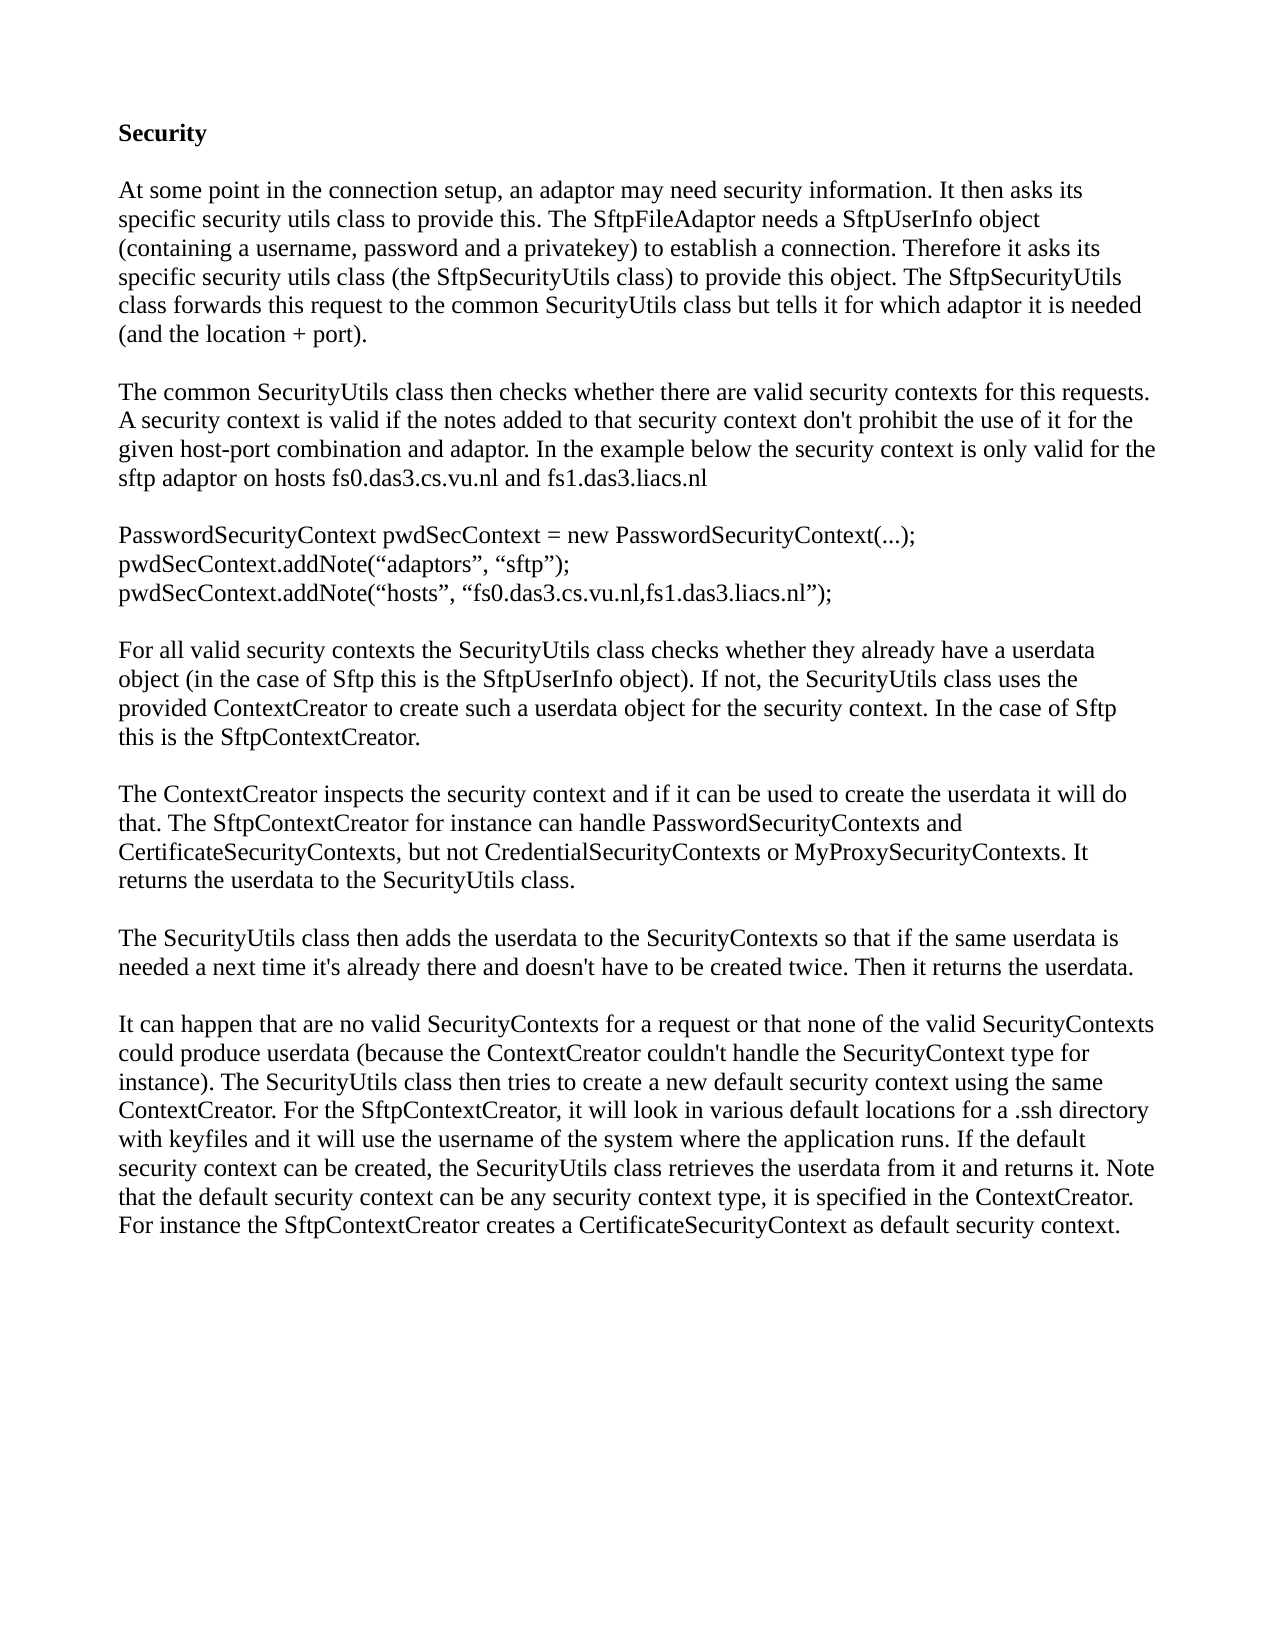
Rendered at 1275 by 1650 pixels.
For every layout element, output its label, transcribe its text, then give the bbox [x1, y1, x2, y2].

text The common SecurityUtils class then checks whether there are valid security contexts for this requests. A security context is valid if the notes added to that security context don't prohibit the use of it for the given host-port combination and adaptor. In the example below the security context is only valid for the sftp adaptor on hosts fs0.das3.cs.vu.nl and fs1.das3.liacs.nl [118, 377, 1157, 492]
text Security [118, 118, 1157, 147]
text The ContextCreator inspects the security context and if it can be used to create the userdata it will do that. The SftpContextCreator for instance can handle PasswordSecurityContexts and CertificateSecurityContexts, but not CredentialSecurityContexts or MyProxySecurityContexts. It returns the userdata to the SecurityUtils class. [118, 779, 1157, 894]
text It can happen that are no valid SecurityContexts for a request or that none of the valid SecurityContexts could produce userdata (because the ContextCreator couldn't handle the SecurityContext type for instance). The SecurityUtils class then tries to create a new default security context using the same ContextCreator. For the SftpContextCreator, it will look in various default locations for a .ssh directory with keyfiles and it will use the username of the system where the application runs. If the default security context can be created, the SecurityUtils class retrieves the userdata from it and returns it. Note that the default security context can be any security context type, it is specified in the ContextCreator. For instance the SftpContextCreator creates a CertificateSecurityContext as default security context. [118, 1009, 1157, 1239]
text At some point in the connection setup, an adaptor may need security information. It then asks its specific security utils class to provide this. The SftpFileAdaptor needs a SftpUserInfo object (containing a username, password and a privatekey) to establish a connection. Therefore it asks its specific security utils class (the SftpSecurityUtils class) to provide this object. The SftpSecurityUtils class forwards this request to the common SecurityUtils class but tells it for which adaptor it is needed (and the location + port). [118, 176, 1157, 348]
text pwdSecContext.addNote(“adaptors”, “sftp”); [118, 549, 1157, 578]
text pwdSecContext.addNote(“hosts”, “fs0.das3.cs.vu.nl,fs1.das3.liacs.nl”); [118, 578, 1157, 607]
text The SecurityUtils class then adds the userdata to the SecurityContexts so that if the same userdata is needed a next time it's already there and doesn't have to be created twice. Then it returns the userdata. [118, 923, 1157, 981]
text PasswordSecurityContext pwdSecContext = new PasswordSecurityContext(...); [118, 521, 1157, 549]
text For all valid security contexts the SecurityUtils class checks whether they already have a userdata object (in the case of Sftp this is the SftpUserInfo object). If not, the SecurityUtils class uses the provided ContextCreator to create such a userdata object for the security context. In the case of Sftp this is the SftpContextCreator. [118, 636, 1157, 751]
